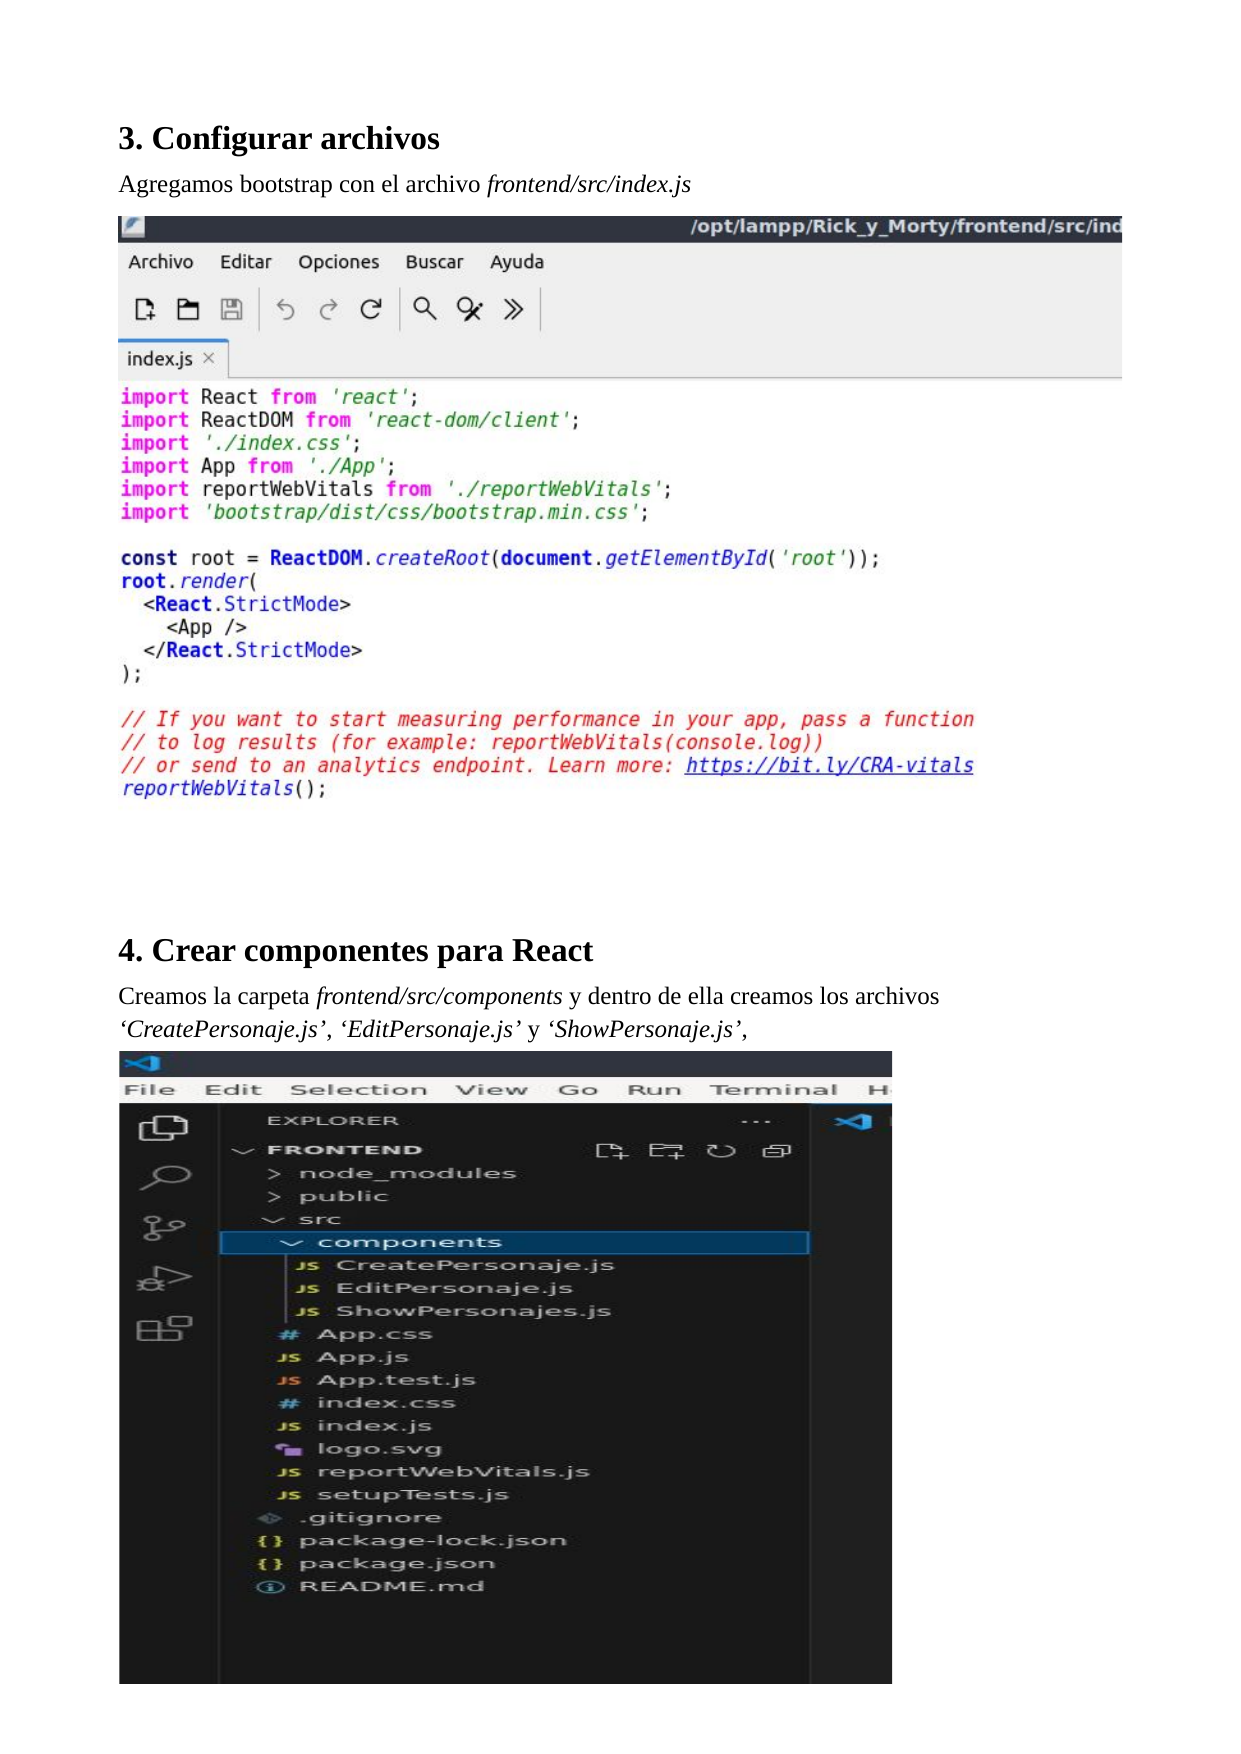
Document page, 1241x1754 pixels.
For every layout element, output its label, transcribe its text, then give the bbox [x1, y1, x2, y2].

text Creamos la carpeta frontend/src/components y dentro de ella creamos los archivos ‘CreatePersonaje.js’, ‘EditPersonaje.js’ y ‘ShowPersonaje.js’, [118, 981, 1122, 1043]
subtitle 4. Crear componentes para React [118, 930, 1122, 969]
picture [119, 1051, 893, 1684]
picture [118, 216, 1123, 858]
text Agregamos bootstrap con el archivo frontend/src/index.js [118, 169, 1122, 198]
subtitle 3. Configurar archivos [118, 118, 1122, 156]
